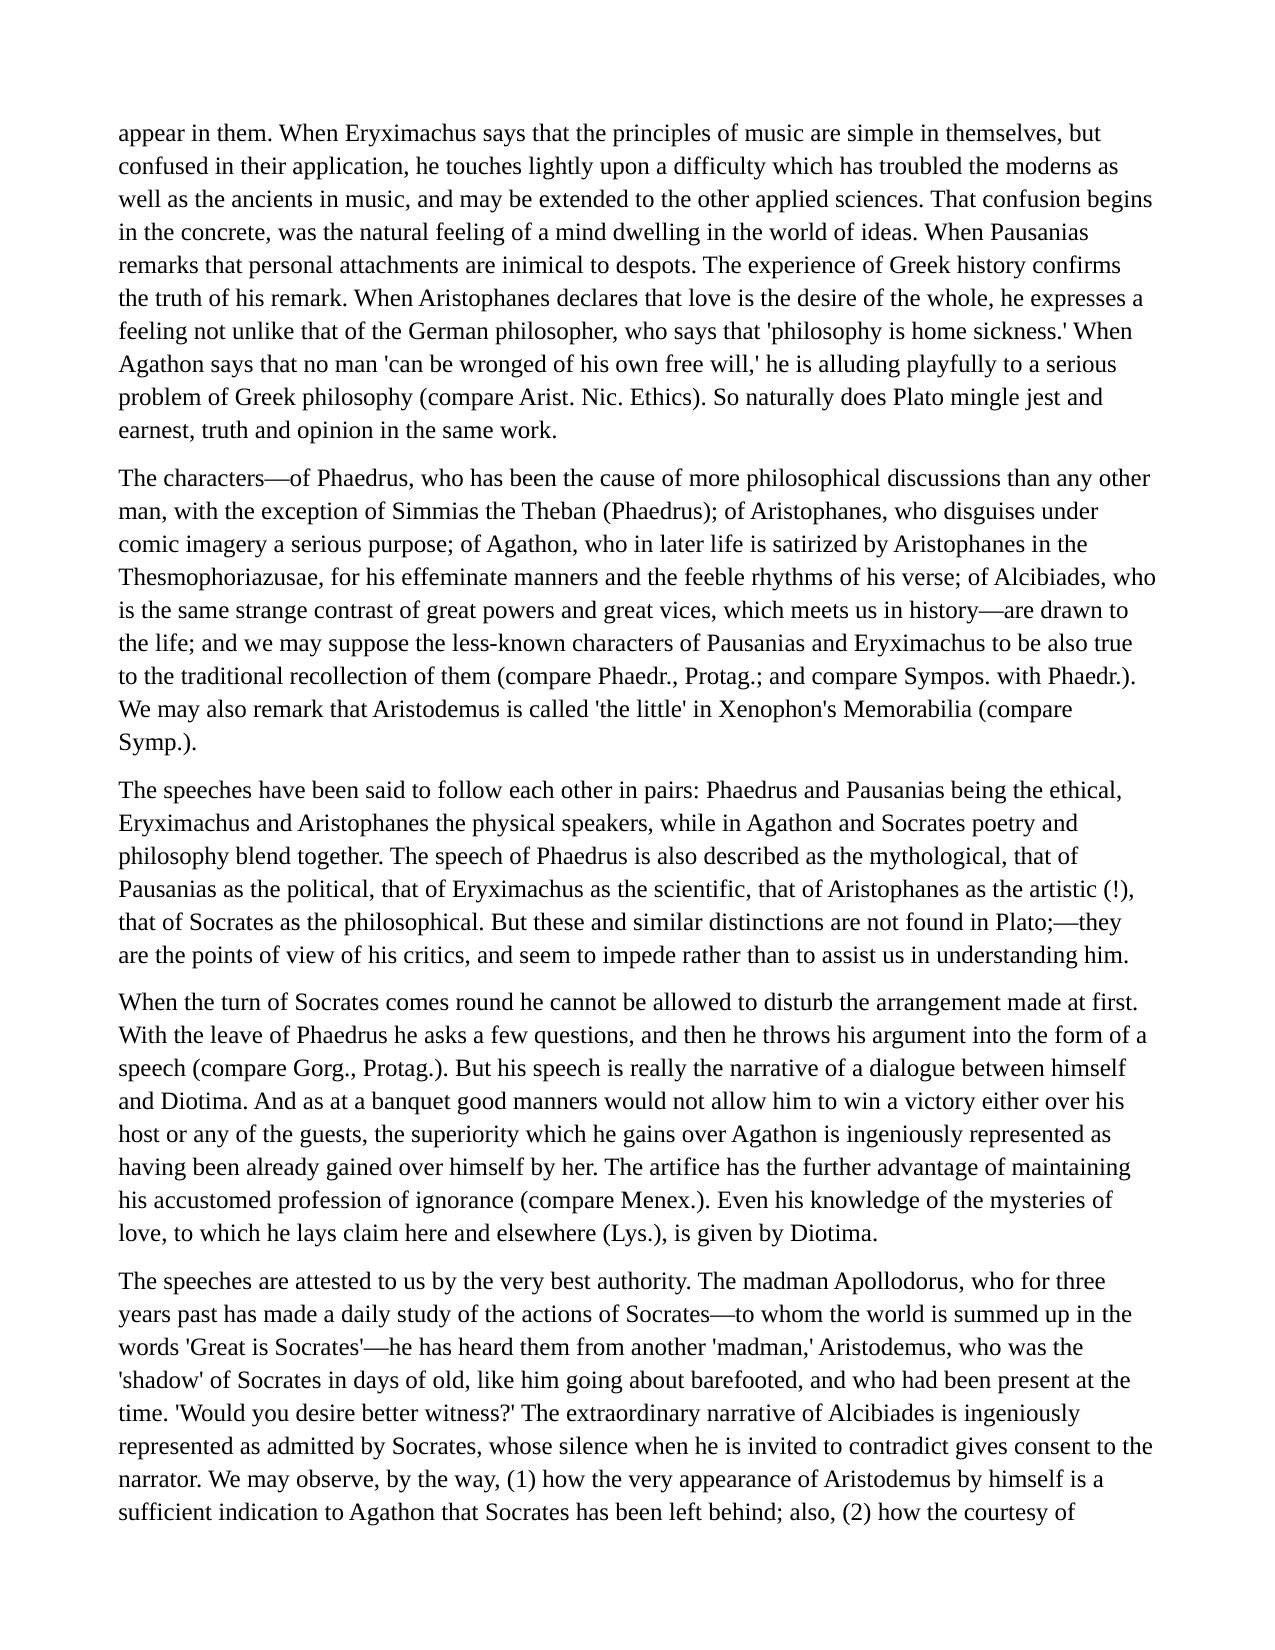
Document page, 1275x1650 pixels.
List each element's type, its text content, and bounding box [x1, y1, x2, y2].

text The speeches have been said to follow each other in pairs: Phaedrus and Pausanias being the ethical, Eryximachus and Aristophanes the physical speakers, while in Agathon and Socrates poetry and philosophy blend together. The speech of Phaedrus is also described as the mythological, that of Pausanias as the political, that of Eryximachus as the scientific, that of Aristophanes as the artistic (!), that of Socrates as the philosophical. But these and similar distinctions are not found in Plato;—they are the points of view of his critics, and seem to impede rather than to assist us in understanding him. [118, 775, 1157, 968]
text When the turn of Socrates comes round he cannot be allowed to disturb the arrangement made at first. With the leave of Phaedrus he asks a few questions, and then he throws his argument into the form of a speech (compare Gorg., Protag.). But his speech is really the narrative of a dialogue between himself and Diotima. And as at a banquet good manners would not allow him to win a victory either over his host or any of the guests, the superiority which he gains over Agathon is ingeniously represented as having been already gained over himself by her. The artifice has the further advantage of maintaining his accustomed profession of ignorance (compare Menex.). Even his knowledge of the mysteries of love, to which he lays claim here and elsewhere (Lys.), is given by Diotima. [118, 987, 1157, 1247]
text appear in them. When Eryximachus says that the principles of music are simple in themselves, but confused in their application, he touches lightly upon a difficulty which has troubled the moderns as well as the ancients in music, and may be extended to the other applied sciences. That confusion begins in the concrete, was the natural feeling of a mind dwelling in the world of ideas. When Pausanias remarks that personal attachments are inimical to despots. The experience of Greek history confirms the truth of his remark. When Aristophanes declares that love is the desire of the whole, he expresses a feeling not unlike that of the German philosopher, who says that 'philosophy is home sickness.' When Agathon says that no man 'can be wronged of his own free will,' he is alluding playfully to a serious problem of Greek philosophy (compare Arist. Nic. Ethics). So naturally does Plato mingle jest and earnest, truth and opinion in the same work. [118, 118, 1157, 444]
text The speeches are attested to us by the very best authority. The madman Apollodorus, who for three years past has made a daily study of the actions of Socrates—to whom the world is summed up in the words 'Great is Socrates'—he has heard them from another 'madman,' Aristodemus, who was the 'shadow' of Socrates in days of old, like him going about barefooted, and who had been present at the time. 'Would you desire better witness?' The extraordinary narrative of Alcibiades is ingeniously represented as admitted by Socrates, whose silence when he is invited to contradict gives consent to the narrator. We may observe, by the way, (1) how the very appearance of Aristodemus by himself is a sufficient indication to Agathon that Socrates has been left behind; also, (2) how the courtesy of [118, 1266, 1157, 1526]
text The characters—of Phaedrus, who has been the cause of more philosophical discussions than any other man, with the exception of Simmias the Theban (Phaedrus); of Aristophanes, who disguises under comic imagery a serious purpose; of Agathon, who in later life is satirized by Aristophanes in the Thesmophoriazusae, for his effeminate manners and the feeble rhythms of his verse; of Alcibiades, who is the same strange contrast of great powers and great vices, which meets us in history—are drawn to the life; and we may suppose the less-known characters of Pausanias and Eryximachus to be also true to the traditional recollection of them (compare Phaedr., Protag.; and compare Sympos. with Phaedr.). We may also remark that Aristodemus is called 'the little' in Xenophon's Memorabilia (compare Symp.). [118, 463, 1157, 756]
